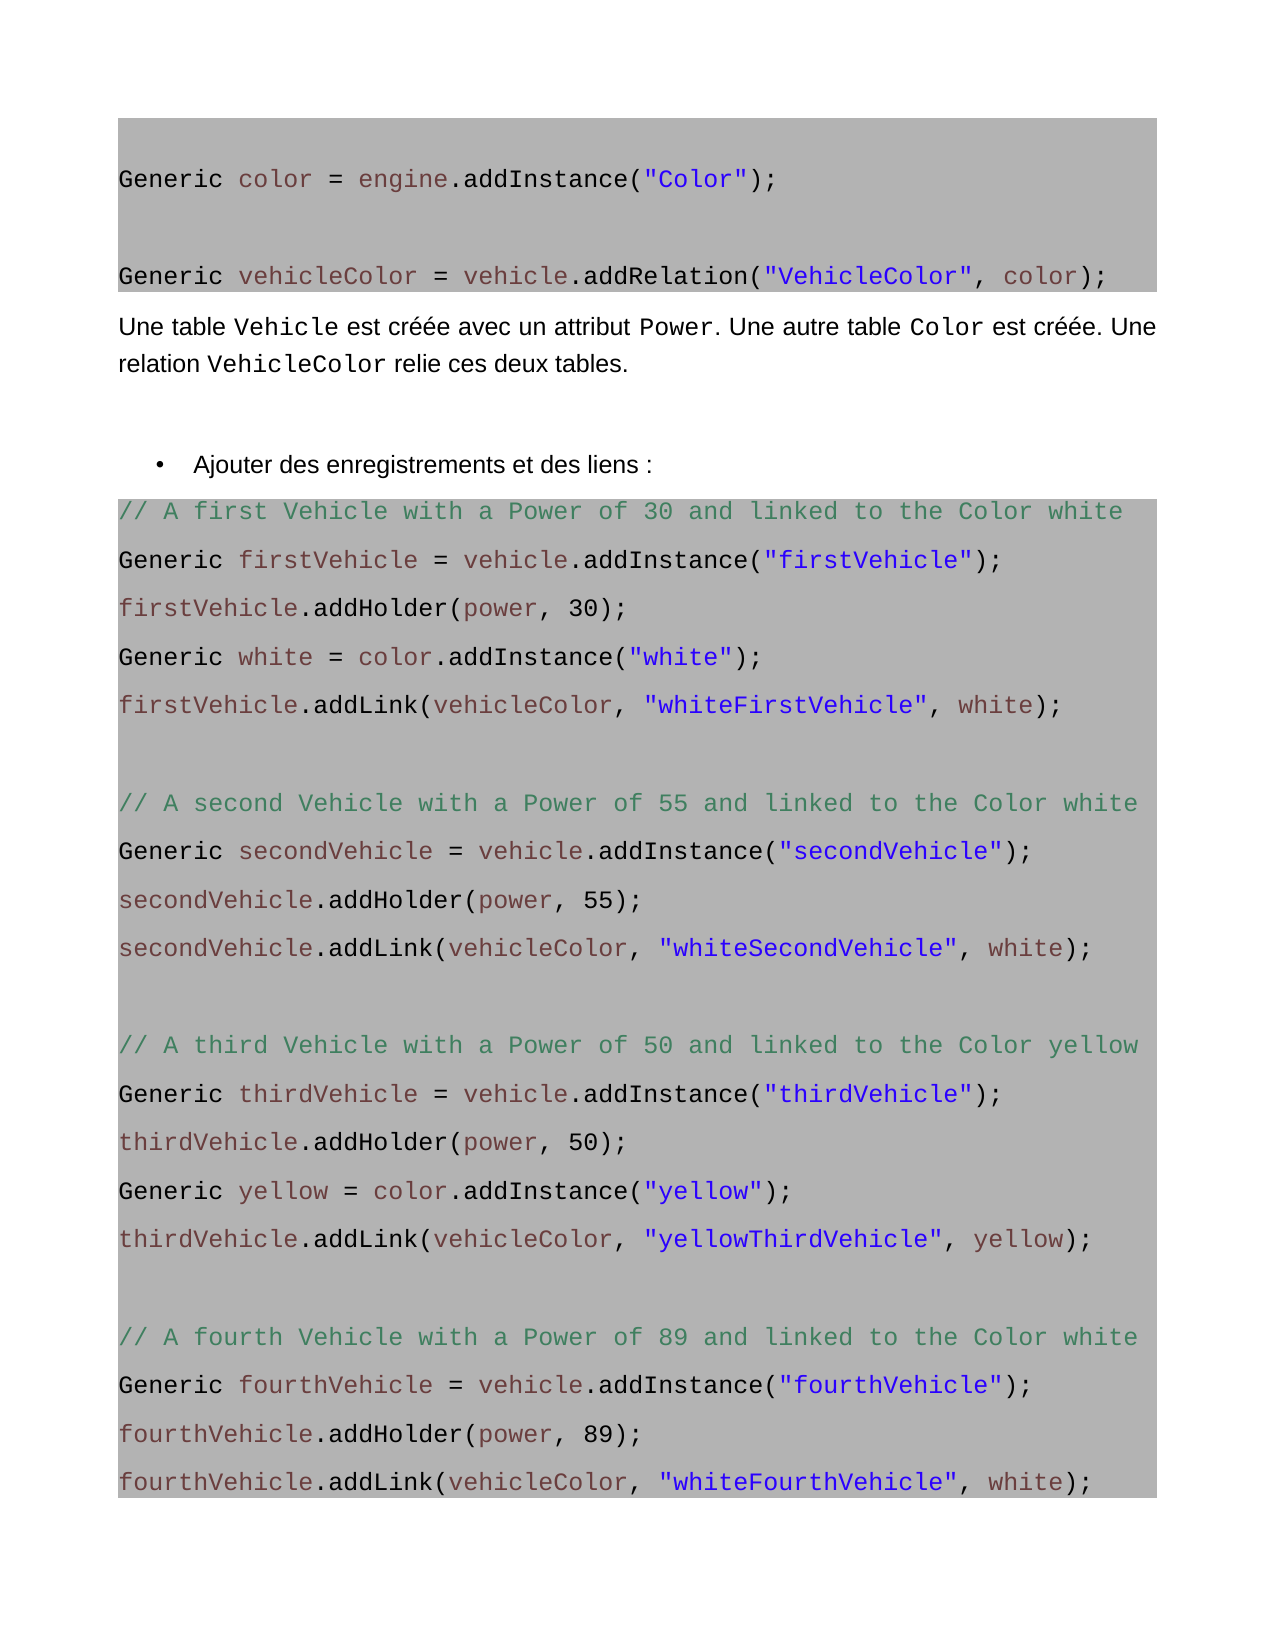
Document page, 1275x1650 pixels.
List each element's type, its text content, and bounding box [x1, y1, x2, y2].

text thirdVehicle.addLink(vehicleColor, "yellowThirdVehicle", yellow); [118, 1227, 1157, 1255]
text // A third Vehicle with a Power of 50 and linked to the Color yellow [118, 1033, 1157, 1061]
text thirdVehicle.addHolder(power, 50); [118, 1130, 1157, 1158]
text Generic fourthVehicle = vehicle.addInstance("fourthVehicle"); [118, 1373, 1157, 1401]
text fourthVehicle.addHolder(power, 89); [118, 1421, 1157, 1449]
text // A second Vehicle with a Power of 55 and linked to the Color white [118, 790, 1157, 818]
text fourthVehicle.addLink(vehicleColor, "whiteFourthVehicle", white); [118, 1470, 1157, 1498]
text Une table Vehicle est créée avec un attribut Power. Une autre table Color est créée. Une relation VehicleColor relie ces deux tables. [118, 312, 1157, 380]
text secondVehicle.addHolder(power, 55); [118, 887, 1157, 916]
text Generic color = engine.addInstance("Color"); [118, 167, 1157, 195]
text Generic thirdVehicle = vehicle.addInstance("thirdVehicle"); [118, 1081, 1157, 1110]
text // A fourth Vehicle with a Power of 89 and linked to the Color white [118, 1324, 1157, 1352]
text Generic yellow = color.addInstance("yellow"); [118, 1178, 1157, 1207]
text Generic secondVehicle = vehicle.addInstance("secondVehicle"); [118, 839, 1157, 867]
text // A first Vehicle with a Power of 30 and linked to the Color white [118, 499, 1157, 527]
list Ajouter des enregistrements et des liens : [156, 450, 1157, 478]
text Generic white = color.addInstance("white"); [118, 644, 1157, 673]
text Generic vehicleColor = vehicle.addRelation("VehicleColor", color); [118, 264, 1157, 292]
text firstVehicle.addLink(vehicleColor, "whiteFirstVehicle", white); [118, 693, 1157, 721]
text firstVehicle.addHolder(power, 30); [118, 596, 1157, 624]
text secondVehicle.addLink(vehicleColor, "whiteSecondVehicle", white); [118, 936, 1157, 964]
text Generic firstVehicle = vehicle.addInstance("firstVehicle"); [118, 547, 1157, 576]
